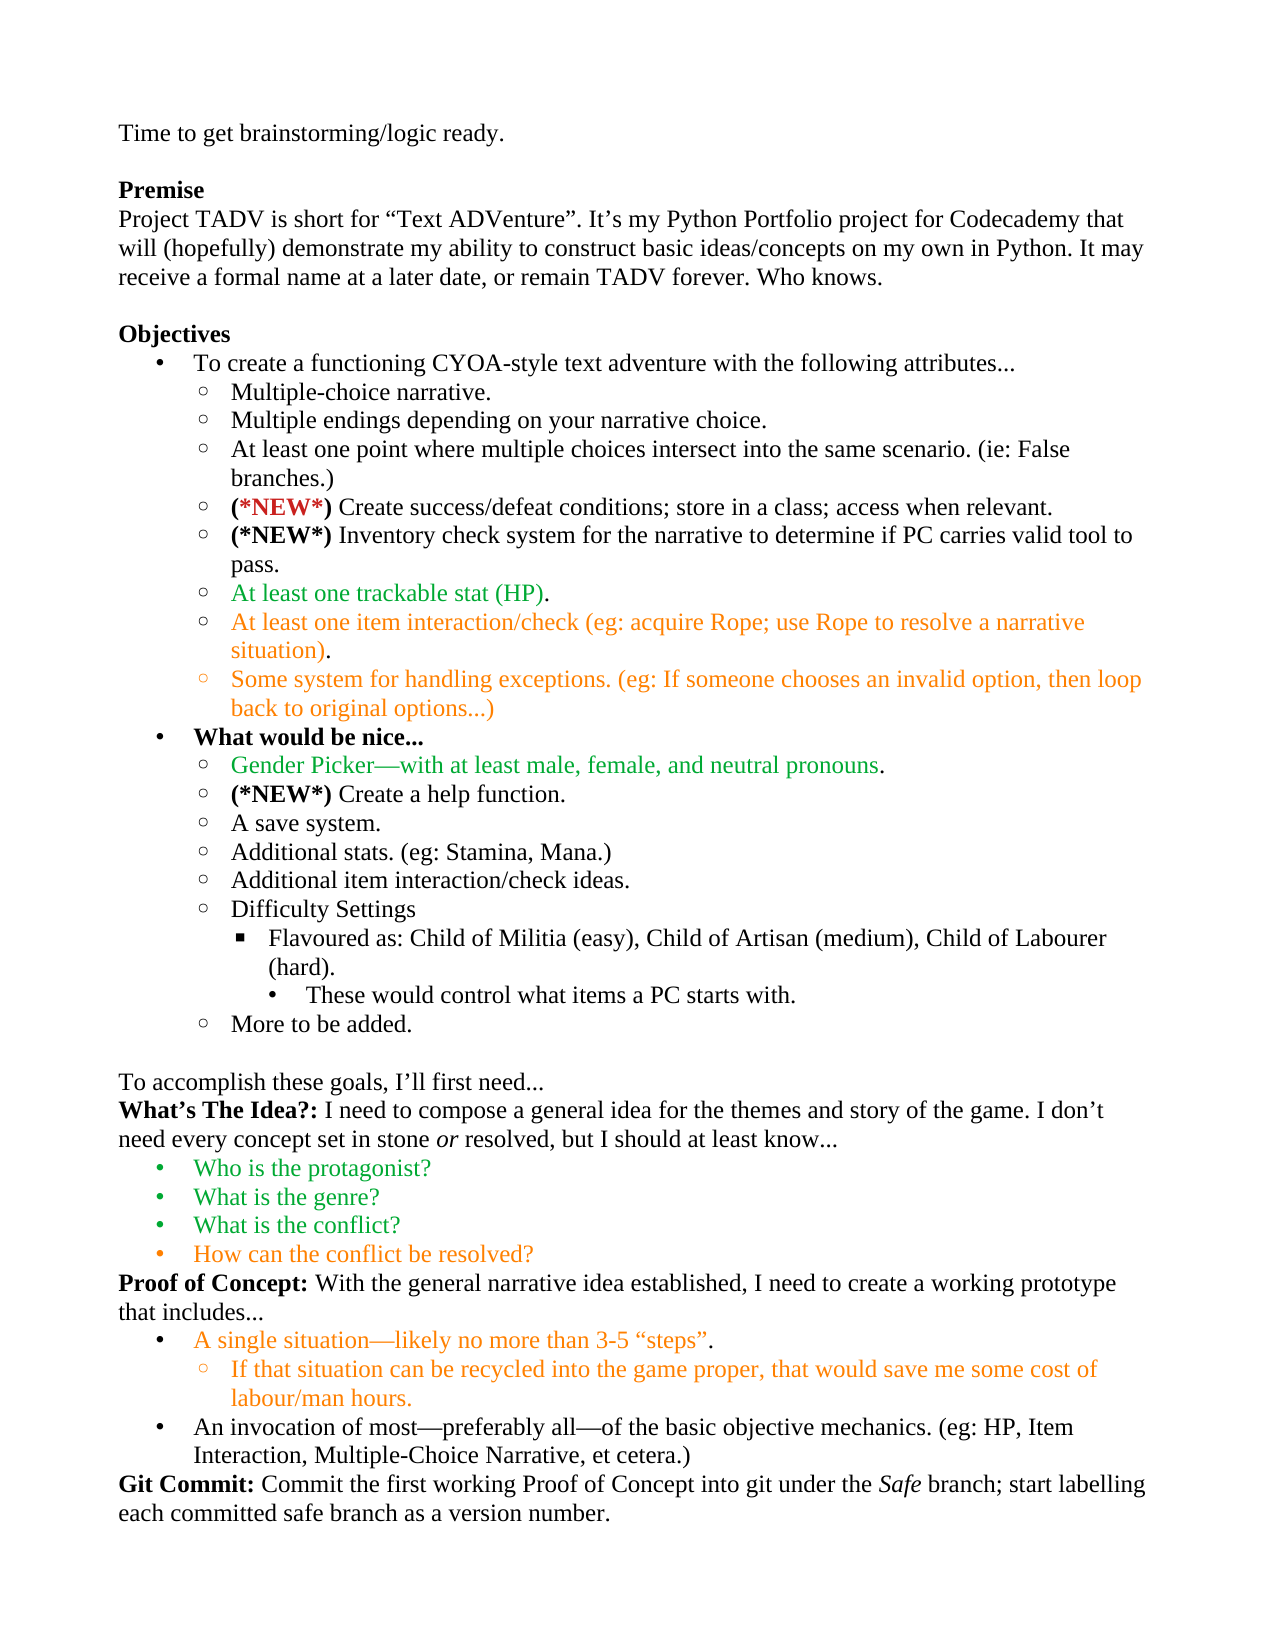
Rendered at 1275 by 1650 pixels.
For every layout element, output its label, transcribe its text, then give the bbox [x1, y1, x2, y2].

list (*NEW*) Create a help function. [193, 779, 1157, 808]
list What is the conflict? [156, 1211, 1157, 1239]
list These would control what items a PC starts with. [268, 981, 1157, 1009]
list (*NEW*) Inventory check system for the narrative to determine if PC carries valid tool to pass. [193, 521, 1157, 578]
list What would be nice... [156, 722, 1157, 751]
list An invocation of most—preferably all—of the basic objective mechanics. (eg: HP, Item Interaction, Multiple-Choice Narrative, et cetera.) [156, 1412, 1157, 1469]
list Difficulty Settings [193, 894, 1157, 923]
list Who is the protagonist? [156, 1153, 1157, 1182]
text Proof of Concept: With the general narrative idea established, I need to create a working prototype that includes... [118, 1268, 1157, 1326]
text Git Commit: Commit the first working Proof of Concept into git under the Safe branch; start labelling each committed safe branch as a version number. [118, 1469, 1157, 1527]
list Some system for handling exceptions. (eg: If someone chooses an invalid option, then loop back to original options...) [193, 664, 1157, 722]
list Additional stats. (eg: Stamina, Mana.) [193, 837, 1157, 866]
list Multiple-choice narrative. [193, 377, 1157, 406]
list A single situation—likely no more than 3-5 “steps”. [156, 1326, 1157, 1354]
list More to be added. [193, 1009, 1157, 1038]
text Time to get brainstorming/logic ready. [118, 118, 1157, 147]
list Additional item interaction/check ideas. [193, 866, 1157, 894]
text Premise [118, 176, 1157, 204]
list (*NEW*) Create success/defeat conditions; store in a class; access when relevant. [193, 492, 1157, 521]
text To accomplish these goals, I’ll first need... [118, 1067, 1157, 1096]
list A save system. [193, 808, 1157, 837]
text What’s The Idea?: I need to compose a general idea for the themes and story of the game. I don’t need every concept set in stone or resolved, but I should at least know... [118, 1096, 1157, 1153]
list What is the genre? [156, 1182, 1157, 1211]
list Gender Picker—with at least male, female, and neutral pronouns. [193, 751, 1157, 779]
list Multiple endings depending on your narrative choice. [193, 406, 1157, 434]
text Project TADV is short for “Text ADVenture”. It’s my Python Portfolio project for Codecademy that will (hopefully) demonstrate my ability to construct basic ideas/concepts on my own in Python. It may receive a formal name at a later date, or remain TADV forever. Who knows. [118, 204, 1157, 291]
list At least one point where multiple choices intersect into the same scenario. (ie: False branches.) [193, 434, 1157, 492]
list At least one item interaction/check (eg: acquire Rope; use Rope to resolve a narrative situation). [193, 607, 1157, 664]
list Flavoured as: Child of Militia (easy), Child of Artisan (medium), Child of Labourer (hard). [231, 923, 1157, 981]
list At least one trackable stat (HP). [193, 578, 1157, 607]
list How can the conflict be resolved? [156, 1239, 1157, 1268]
text Objectives [118, 319, 1157, 348]
list To create a functioning CYOA-style text adventure with the following attributes... [156, 348, 1157, 377]
list If that situation can be recycled into the game proper, that would save me some cost of labour/man hours. [193, 1354, 1157, 1412]
